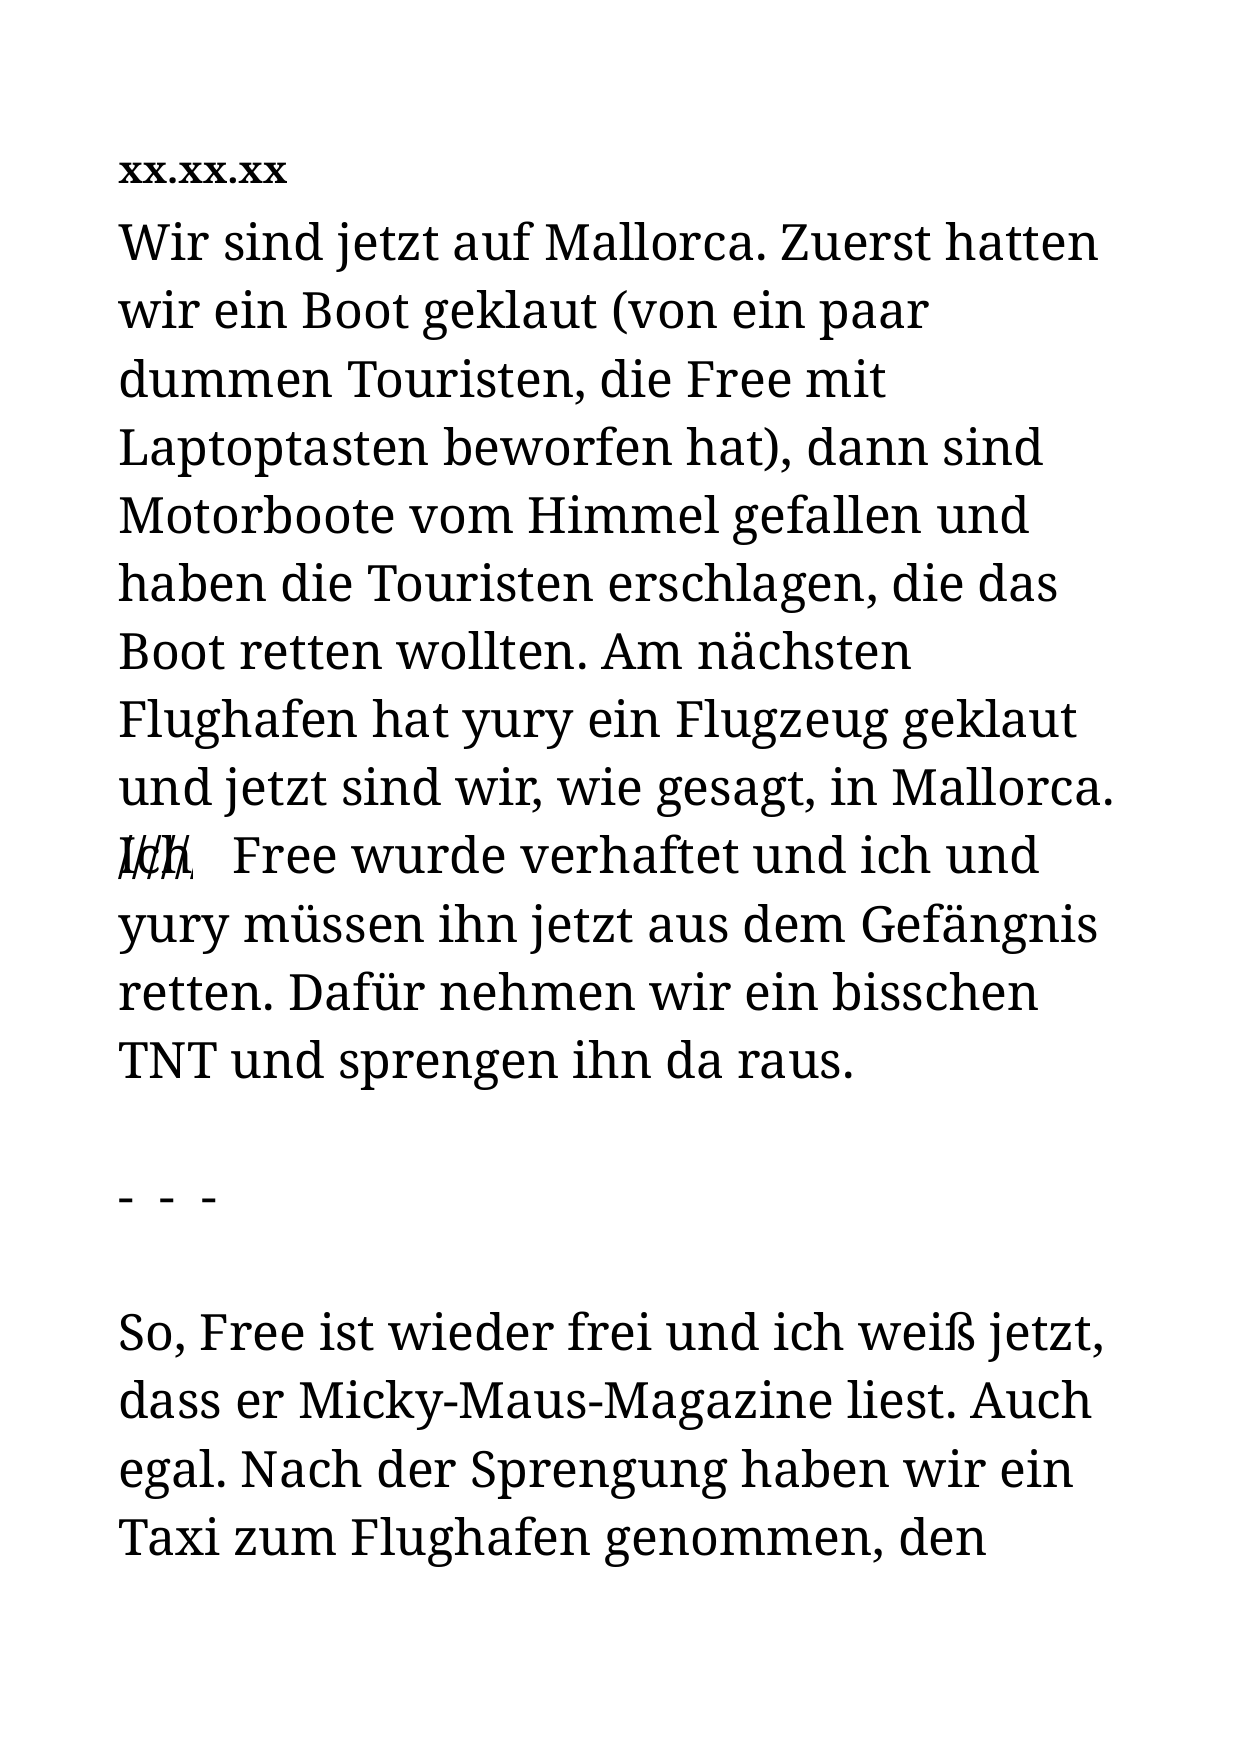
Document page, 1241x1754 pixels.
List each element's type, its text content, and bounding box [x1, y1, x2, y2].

text So, Free ist wieder frei und ich weiß jetzt, dass er Micky-Maus-Magazine liest. Auch egal. Nach der Sprengung haben wir ein Taxi zum Flughafen genommen, den [118, 1297, 1122, 1570]
text - - - [118, 1161, 1122, 1229]
subtitle xx.xx.xx [118, 143, 1122, 195]
text Wir sind jetzt auf Mallorca. Zuerst hatten wir ein Boot geklaut (von ein paar dummen Touristen, die Free mit Laptoptasten beworfen hat), dann sind Motorboote vom Himmel gefallen und haben die Touristen erschlagen, die das Boot retten wollten. Am nächsten Flughafen hat yury ein Flugzeug geklaut und jetzt sind wir, wie gesagt, in Mallorca. Ich Free wurde verhaftet und ich und yury müssen ihn jetzt aus dem Gefängnis retten. Dafür nehmen wir ein bisschen TNT und sprengen ihn da raus. [118, 207, 1122, 1093]
